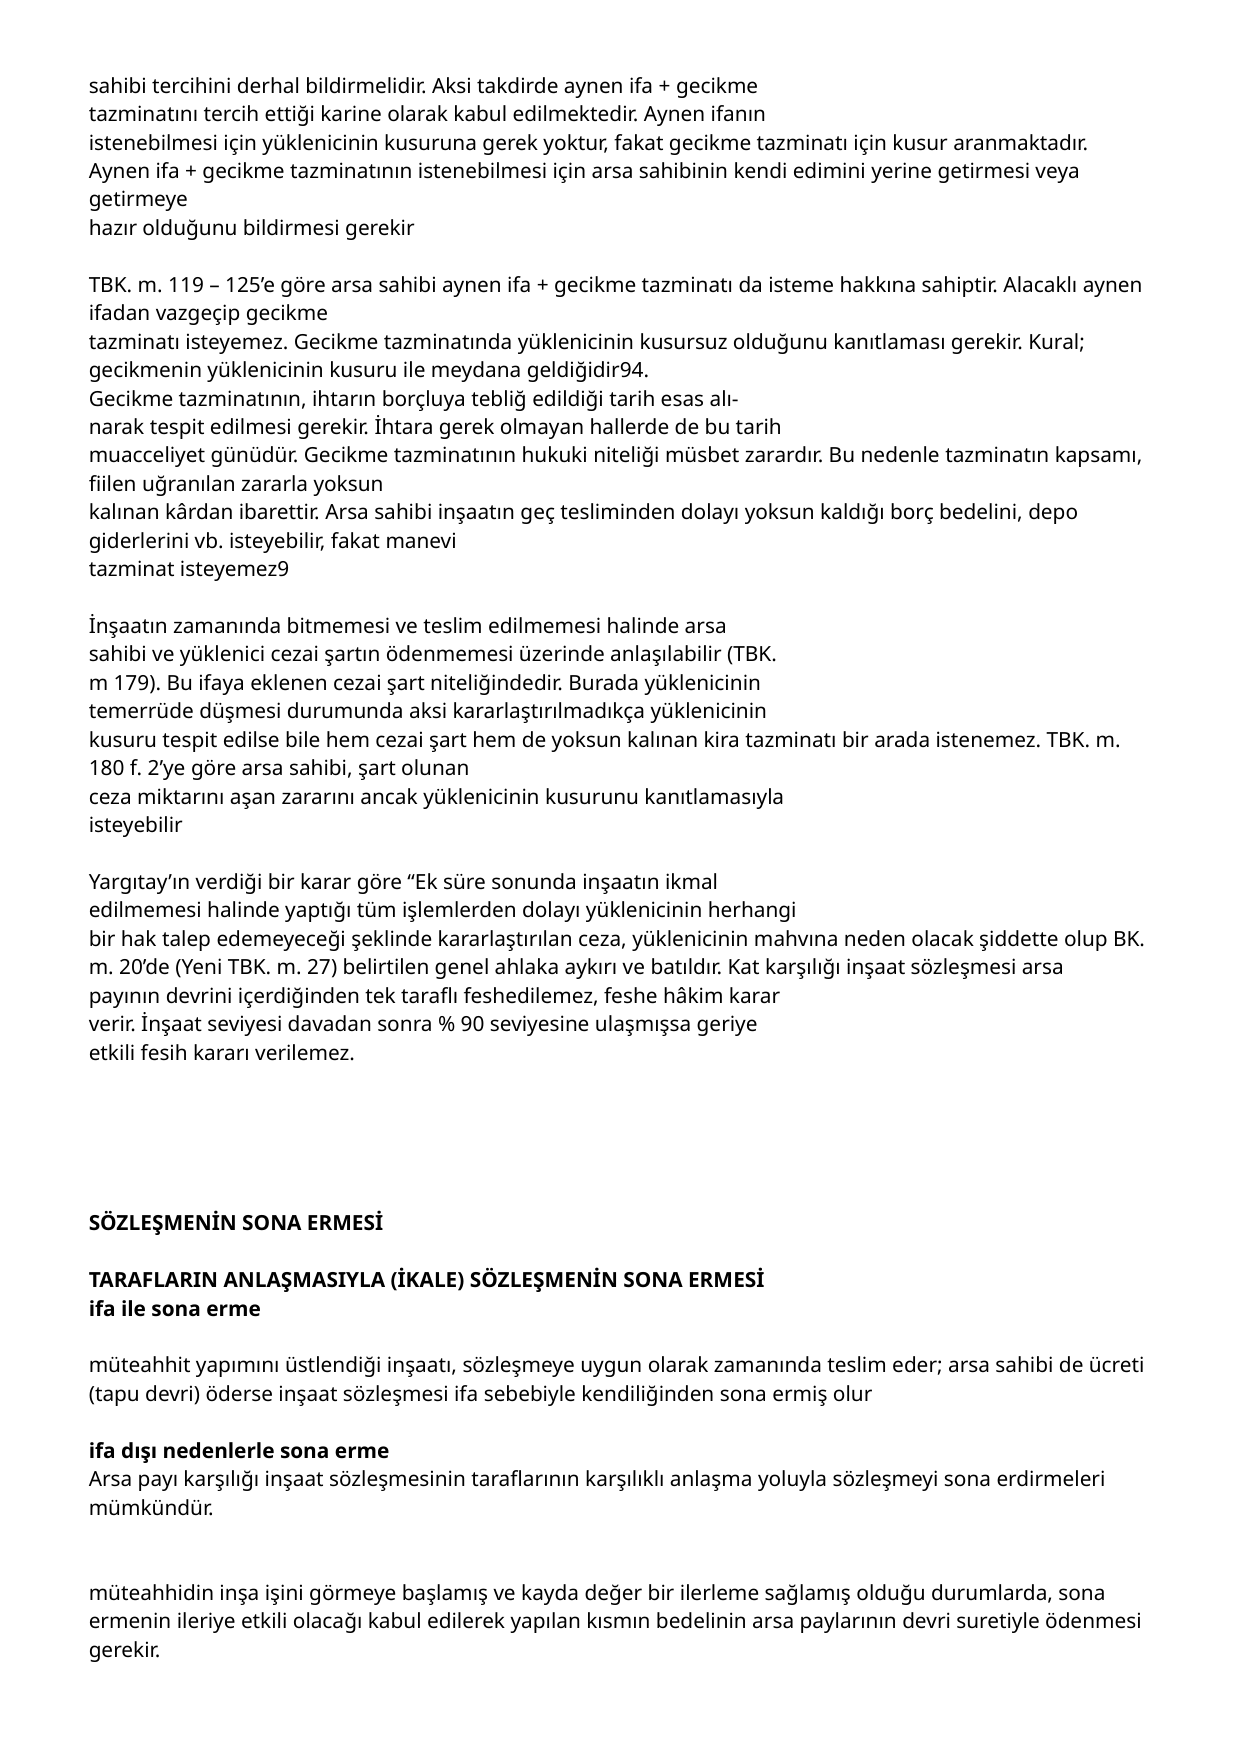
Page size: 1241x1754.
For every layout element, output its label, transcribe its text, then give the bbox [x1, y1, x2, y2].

text müteahhit yapımını üstlendiği inşaatı, sözleşmeye uygun olarak zamanında teslim eder; arsa sahibi de ücreti (tapu devri) öderse inşaat sözleşmesi ifa sebebiyle kendiliğinden sona ermiş olur [88, 1351, 1152, 1407]
text TBK. m. 119 – 125’e göre arsa sahibi aynen ifa + gecikme tazminatı da isteme hakkına sahiptir. Alacaklı aynen ifadan vazgeçip gecikme tazminatı isteyemez. Gecikme tazminatında yüklenicinin kusursuz olduğunu kanıtlaması gerekir. Kural; gecikmenin yüklenicinin kusuru ile meydana geldiğidir94. Gecikme tazminatının, ihtarın borçluya tebliğ edildiği tarih esas alı- narak tespit edilmesi gerekir. İhtara gerek olmayan hallerde de bu tarih muacceliyet günüdür. Gecikme tazminatının hukuki niteliği müsbet zarardır. Bu nedenle tazminatın kapsamı, fiilen uğranılan zararla yoksun kalınan kârdan ibarettir. Arsa sahibi inşaatın geç tesliminden dolayı yoksun kaldığı borç bedelini, depo giderlerini vb. isteyebilir, fakat manevi tazminat isteyemez9 [88, 270, 1152, 583]
text müteahhidin inşa işini görmeye başlamış ve kayda değer bir ilerleme sağlamış olduğu durumlarda, sona ermenin ileriye etkili olacağı kabul edilerek yapılan kısmın bedelinin arsa paylarının devri suretiyle ödenmesi gerekir. [88, 1578, 1152, 1663]
text TARAFLARIN ANLAŞMASIYLA (İKALE) SÖZLEŞMENİN SONA ERMESİ [88, 1265, 1152, 1294]
text ifa ile sona erme [88, 1294, 1152, 1322]
text Arsa payı karşılığı inşaat sözleşmesinin taraflarının karşılıklı anlaşma yoluyla sözleşmeyi sona erdirmeleri mümkündür. [88, 1464, 1152, 1521]
text SÖZLEŞMENİN SONA ERMESİ [88, 1208, 1152, 1237]
text sahibi tercihini derhal bildirmelidir. Aksi takdirde aynen ifa + gecikme tazminatını tercih ettiği karine olarak kabul edilmektedir. Aynen ifanın istenebilmesi için yüklenicinin kusuruna gerek yoktur, fakat gecikme tazminatı için kusur aranmaktadır. Aynen ifa + gecikme tazminatının istenebilmesi için arsa sahibinin kendi edimini yerine getirmesi veya getirmeye hazır olduğunu bildirmesi gerekir [88, 71, 1152, 241]
text İnşaatın zamanında bitmemesi ve teslim edilmemesi halinde arsa sahibi ve yüklenici cezai şartın ödenmemesi üzerinde anlaşılabilir (TBK. m 179). Bu ifaya eklenen cezai şart niteliğindedir. Burada yüklenicinin temerrüde düşmesi durumunda aksi kararlaştırılmadıkça yüklenicinin kusuru tespit edilse bile hem cezai şart hem de yoksun kalınan kira tazminatı bir arada istenemez. TBK. m. 180 f. 2’ye göre arsa sahibi, şart olunan ceza miktarını aşan zararını ancak yüklenicinin kusurunu kanıtlamasıyla isteyebilir [88, 611, 1152, 839]
text ifa dışı nedenlerle sona erme [88, 1436, 1152, 1464]
text Yargıtay’ın verdiği bir karar göre “Ek süre sonunda inşaatın ikmal edilmemesi halinde yaptığı tüm işlemlerden dolayı yüklenicinin herhangi bir hak talep edemeyeceği şeklinde kararlaştırılan ceza, yüklenicinin mahvına neden olacak şiddette olup BK. m. 20’de (Yeni TBK. m. 27) belirtilen genel ahlaka aykırı ve batıldır. Kat karşılığı inşaat sözleşmesi arsa payının devrini içerdiğinden tek taraflı feshedilemez, feshe hâkim karar verir. İnşaat seviyesi davadan sonra % 90 seviyesine ulaşmışsa geriye etkili fesih kararı verilemez. [88, 867, 1152, 1066]
